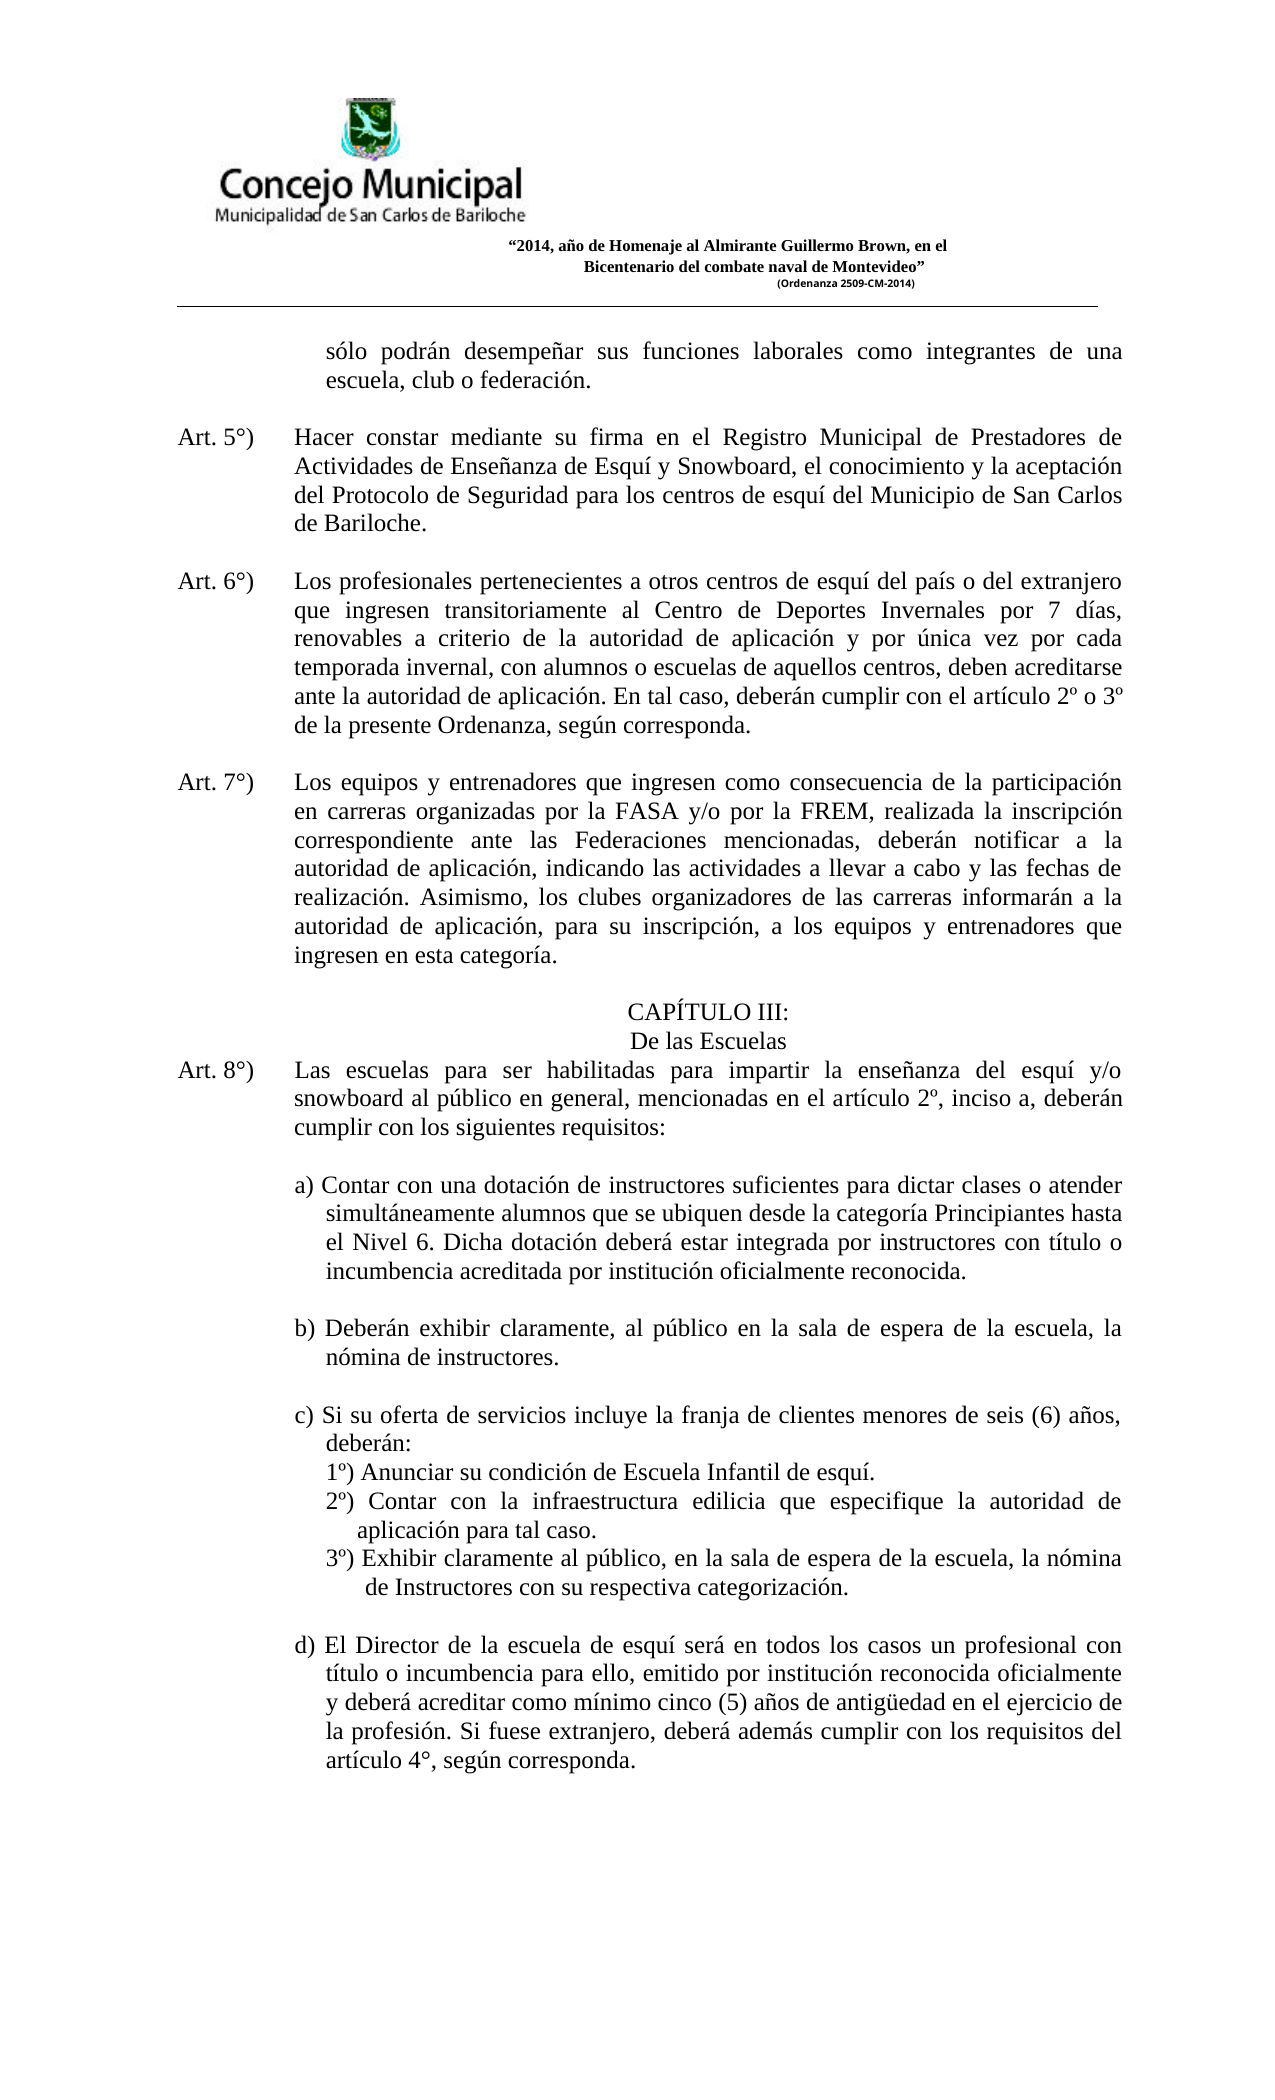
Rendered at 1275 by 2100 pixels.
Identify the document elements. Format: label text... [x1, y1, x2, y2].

table_cell Hacer constar mediante su firma en el Registro Municipal de Prestadores de Actividades de Enseñanza de Esquí y Snowboard, el conocimiento y la aceptación del Protocolo de Seguridad para los centros de esquí del Municipio de San Carlos de Bariloche. [287, 422, 1130, 566]
table_cell CAPÍTULO III: De las Escuelas [287, 997, 1130, 1055]
table_cell [170, 336, 287, 422]
table_cell Las escuelas para ser habilitadas para impartir la enseñanza del esquí y/o snowboard al público en general, mencionadas en el artículo 2º, inciso a, deberán cumplir con los siguientes requisitos: a) Contar con una dotación de instructores suficientes para dictar clases o atender simultáneamente alumnos que se ubiquen desde la categoría Principiantes hasta el Nivel 6. Dicha dotación deberá estar integrada por instructores con título o incumbencia acreditada por institución oficialmente reconocida. b) Deberán exhibir claramente, al público en la sala de espera de la escuela, la nómina de instructores. c) Si su oferta de servicios incluye la franja de clientes menores de seis (6) años, deberán: 1º) Anunciar su condición de Escuela Infantil de esquí. 2º) Contar con la infraestructura edilicia que especifique la autoridad de aplicación para tal caso. 3º) Exhibir claramente al público, en la sala de espera de la escuela, la nómina de Instructores con su respectiva categorización. d) El Director de la escuela de esquí será en todos los casos un profesional con título o incumbencia para ello, emitido por institución reconocida oficialmente y deberá acreditar como mínimo cinco (5) años de antigüedad en el ejercicio de la profesión. Si fuese extranjero, deberá además cumplir con los requisitos del artículo 4°, según corresponda. [287, 1055, 1130, 1802]
table_cell sólo podrán desempeñar sus funciones laborales como integrantes de una escuela, club o federación. [287, 336, 1130, 422]
table_cell Art. 8°) [170, 1055, 287, 1802]
table_cell Los profesionales pertenecientes a otros centros de esquí del país o del extranjero que ingresen transitoriamente al Centro de Deportes Invernales por 7 días, renovables a criterio de la autoridad de aplicación y por única vez por cada temporada invernal, con alumnos o escuelas de aquellos centros, deben acreditarse ante la autoridad de aplicación. En tal caso, deberán cumplir con el artículo 2º o 3º de la presente Ordenanza, según corresponda. [287, 566, 1130, 767]
picture [194, 98, 554, 234]
table_cell Los equipos y entrenadores que ingresen como consecuencia de la participación en carreras organizadas por la FASA y/o por la FREM, realizada la inscripción correspondiente ante las Federaciones mencionadas, deberán notificar a la autoridad de aplicación, indicando las actividades a llevar a cabo y las fechas de realización. Asimismo, los clubes organizadores de las carreras informarán a la autoridad de aplicación, para su inscripción, a los equipos y entrenadores que ingresen en esta categoría. [287, 767, 1130, 997]
table_cell Art. 5°) [170, 422, 287, 566]
table_cell Art. 7°) [170, 767, 287, 997]
table_cell [170, 997, 287, 1055]
table_cell Art. 6°) [170, 566, 287, 767]
